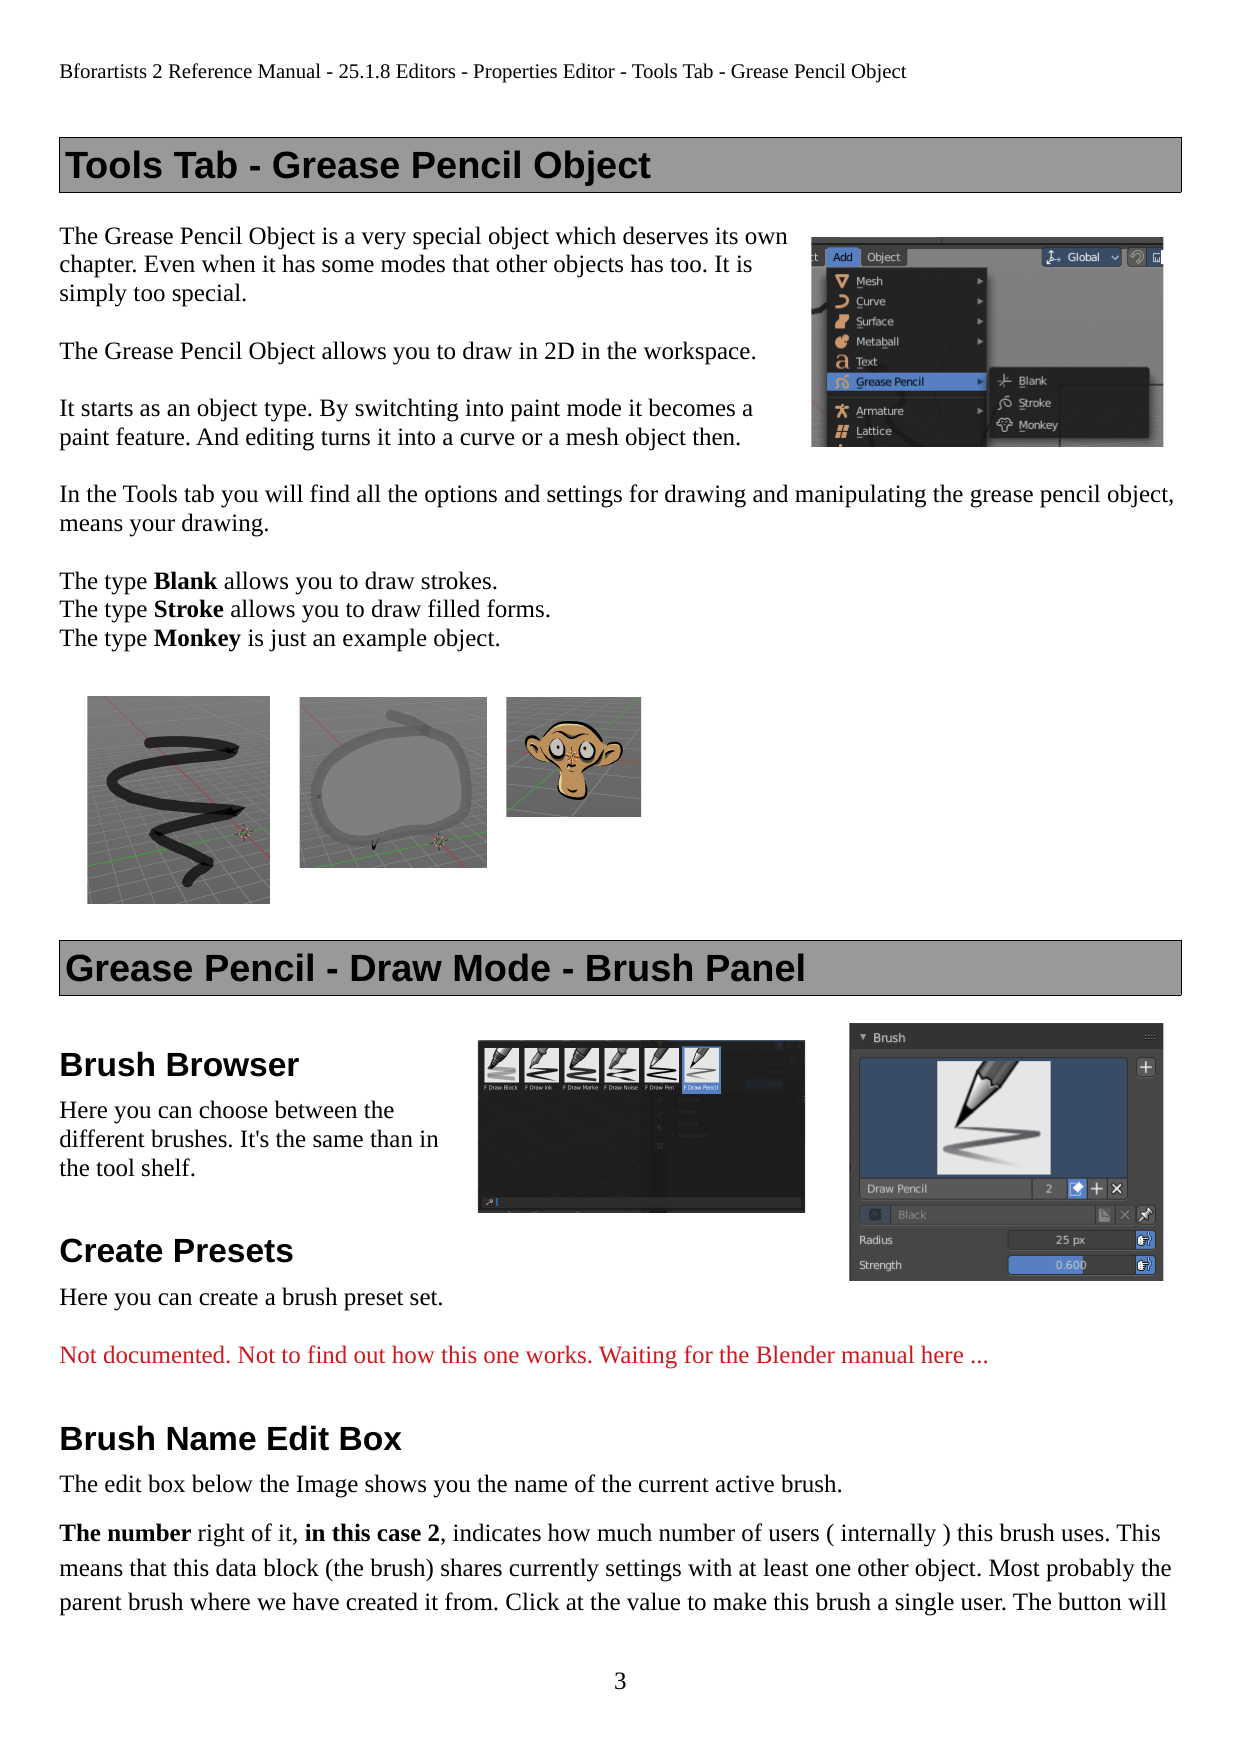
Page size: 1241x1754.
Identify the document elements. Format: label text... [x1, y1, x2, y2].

text Here you can choose between the different brushes. It's the same than in the tool shelf. [59, 1096, 477, 1182]
text The type Monkey is just an example object. [59, 623, 1181, 652]
picture [477, 1040, 806, 1213]
subtitle Brush Name Edit Box [59, 1418, 1181, 1457]
text The type Stroke allows you to draw filled forms. [59, 594, 1181, 623]
subtitle [1164, 1044, 1181, 1083]
subtitle Create Presets [59, 1231, 849, 1270]
picture [506, 697, 642, 817]
text The edit box below the Image shows you the name of the current active brush. [59, 1469, 1181, 1498]
table_header Grease Pencil - Draw Mode - Brush Panel [60, 941, 1181, 995]
text In the Tools tab you will find all the options and settings for drawing and manipulating the grease pencil object, means your drawing. [59, 479, 1181, 537]
picture [299, 697, 487, 868]
subtitle [1164, 1231, 1181, 1270]
picture [849, 1023, 1164, 1281]
picture [811, 237, 1164, 447]
text [806, 1096, 849, 1182]
table_header Tools Tab - Grease Pencil Object [60, 138, 1181, 192]
subtitle [806, 1044, 849, 1083]
text The type Blank allows you to draw strokes. [59, 566, 1181, 594]
subtitle Brush Browser [59, 1044, 477, 1083]
text It starts as an object type. By switchting into paint mode it becomes a paint feature. And editing turns it into a curve or a mesh object then. [59, 393, 1181, 451]
text Not documented. Not to find out how this one works. Waiting for the Blender manual here ... [59, 1340, 1181, 1369]
text The number right of it, in this case 2, indicates how much number of users ( internally ) this brush uses. This means that this data block (the brush) shares currently settings with at least one other object. Most probably the parent brush where we have created it from. Click at the value to make this brush a single user. The button will [59, 1518, 1181, 1616]
text The Grease Pencil Object allows you to draw in 2D in the workspace. [59, 336, 811, 364]
text The Grease Pencil Object is a very special object which deserves its own chapter. Even when it has some modes that other objects has too. It is simply too special. [59, 221, 1181, 307]
text Here you can create a brush preset set. [59, 1282, 1181, 1311]
picture [87, 696, 270, 904]
